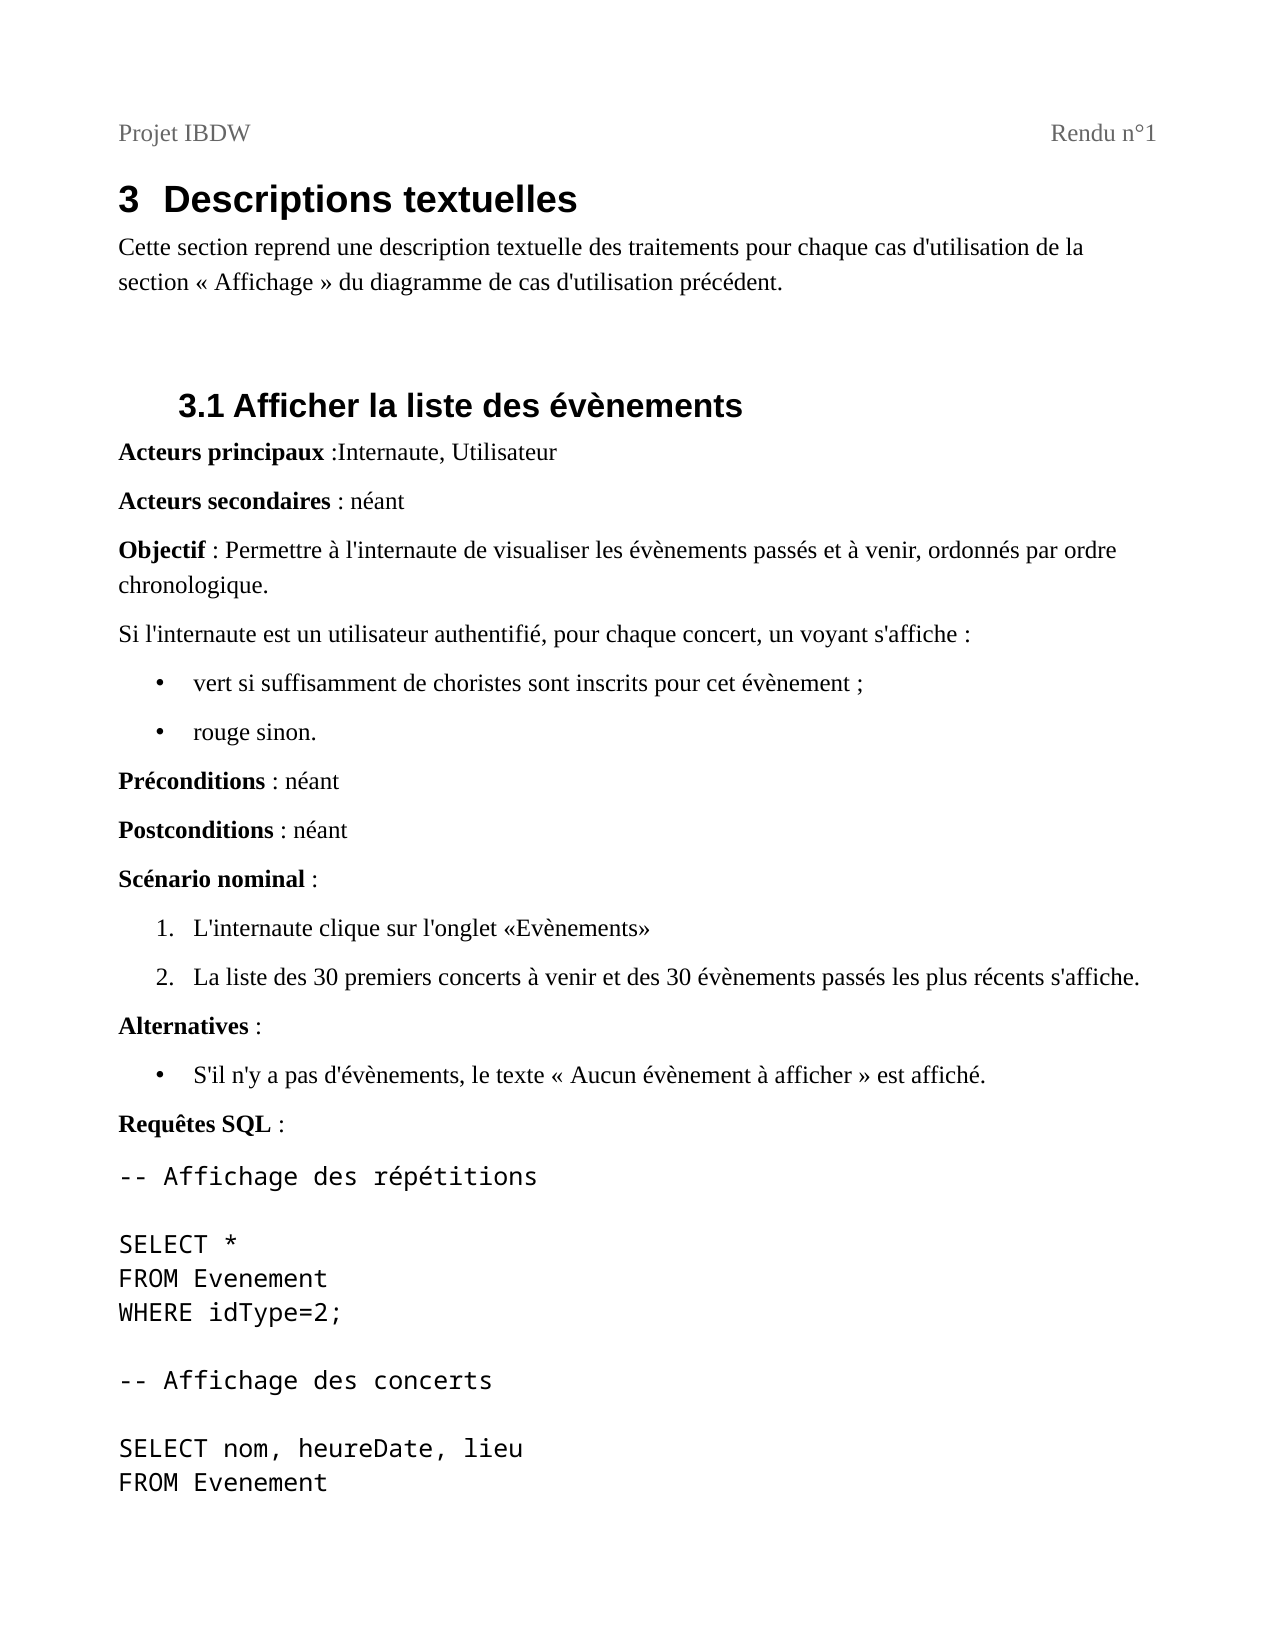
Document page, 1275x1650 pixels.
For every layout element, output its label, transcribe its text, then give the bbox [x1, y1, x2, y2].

list vert si suffisamment de choristes sont inscrits pour cet évènement ; [156, 668, 1157, 697]
text SELECT nom, heureDate, lieu [118, 1431, 1157, 1465]
list S'il n'y a pas d'évènements, le texte « Aucun évènement à afficher » est affiché. [156, 1060, 1157, 1089]
text -- Affichage des concerts [118, 1363, 1157, 1397]
subtitle Descriptions textuelles [118, 176, 1157, 220]
text Requêtes SQL : [118, 1109, 1157, 1138]
list La liste des 30 premiers concerts à venir et des 30 évènements passés les plus récents s'affiche. [156, 962, 1157, 991]
text FROM Evenement [118, 1465, 1157, 1499]
text WHERE idType=2; [118, 1295, 1157, 1329]
text Préconditions : néant [118, 766, 1157, 795]
subtitle 3.1 Afficher la liste des évènements [118, 386, 1157, 424]
list rouge sinon. [156, 717, 1157, 746]
text Cette section reprend une description textuelle des traitements pour chaque cas d'utilisation de la section « Affichage » du diagramme de cas d'utilisation précédent. [118, 232, 1157, 296]
text Scénario nominal : [118, 864, 1157, 893]
list L'internaute clique sur l'onglet «Evènements» [156, 913, 1157, 942]
text Alternatives : [118, 1011, 1157, 1040]
text Objectif : Permettre à l'internaute de visualiser les évènements passés et à venir, ordonnés par ordre chronologique. [118, 535, 1157, 598]
text -- Affichage des répétitions [118, 1158, 1157, 1192]
text SELECT * [118, 1227, 1157, 1261]
text Postconditions : néant [118, 815, 1157, 844]
text FROM Evenement [118, 1261, 1157, 1295]
text Si l'internaute est un utilisateur authentifié, pour chaque concert, un voyant s'affiche : [118, 619, 1157, 647]
text Acteurs principaux :Internaute, Utilisateur [118, 437, 1157, 466]
text Acteurs secondaires : néant [118, 486, 1157, 515]
